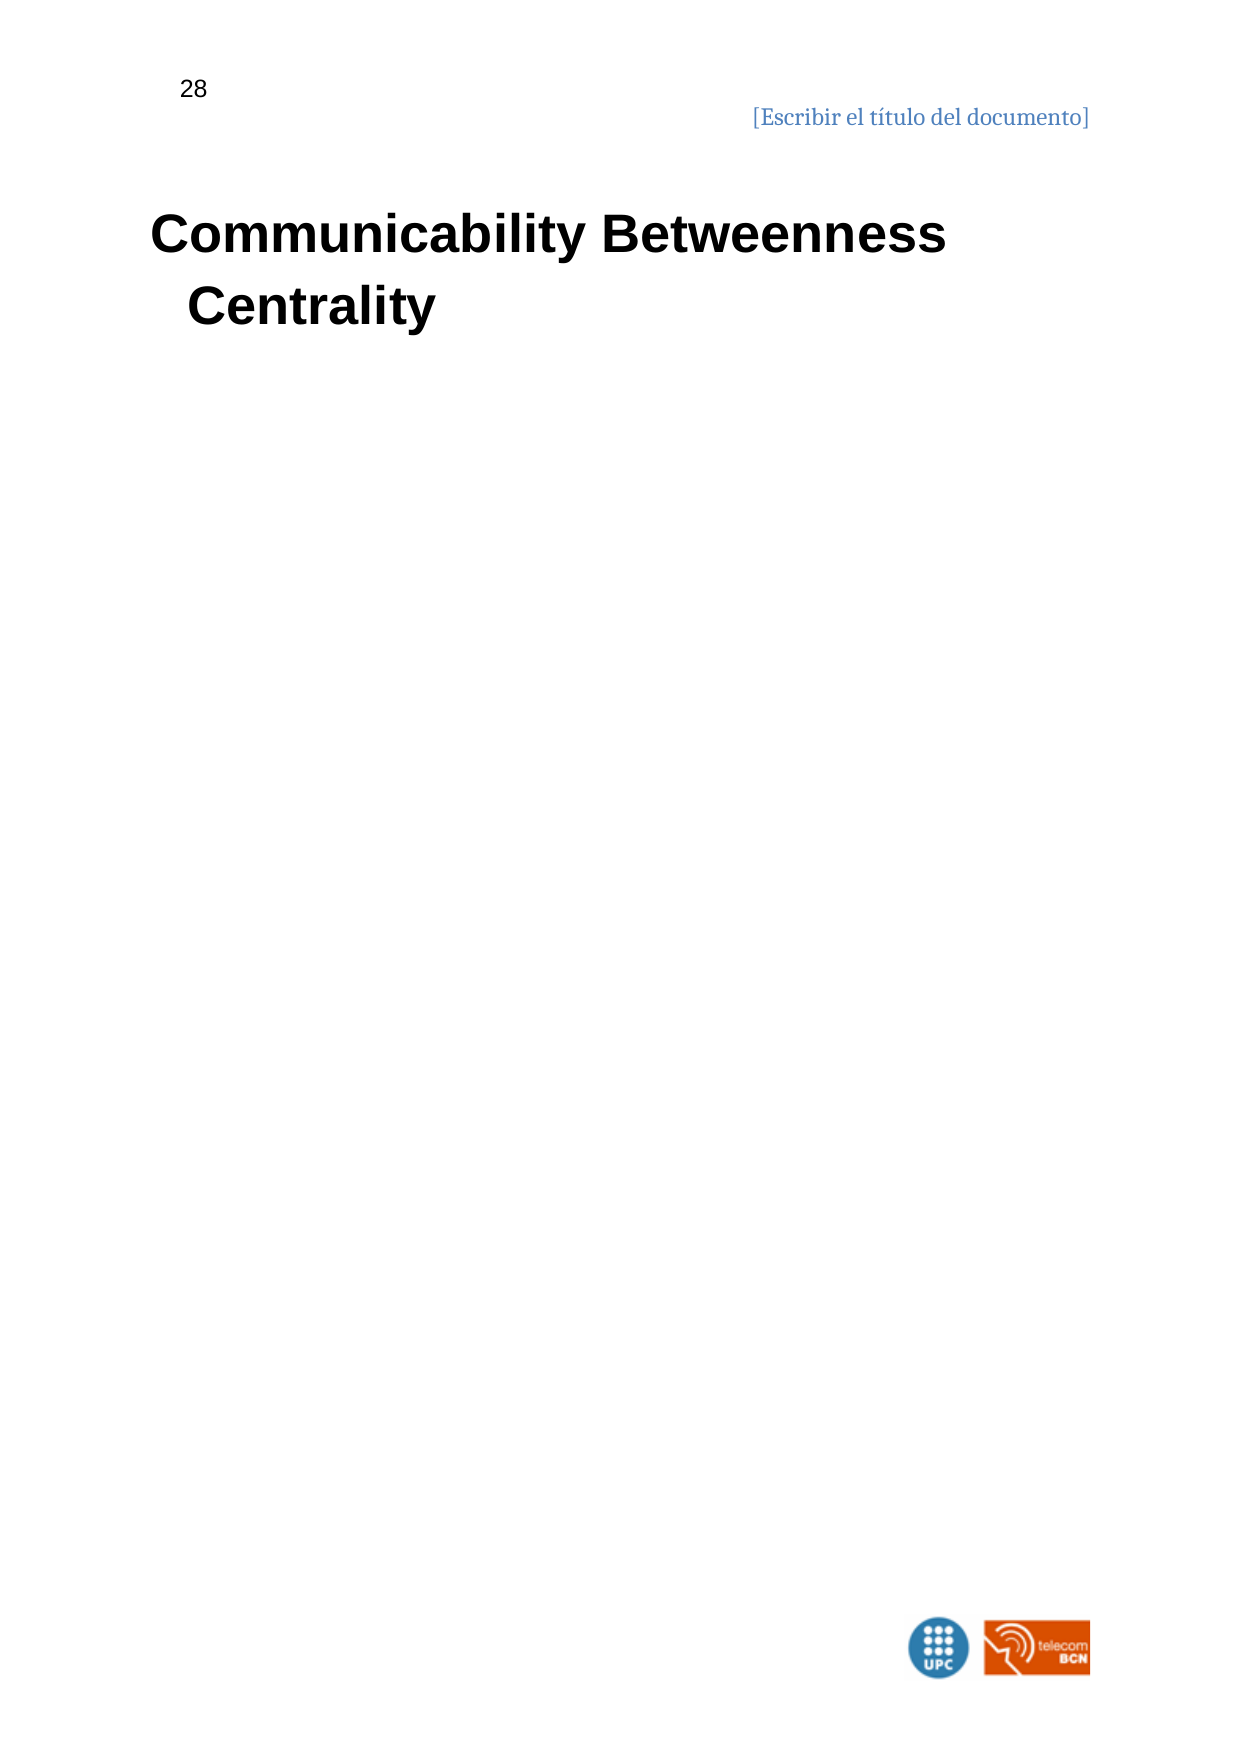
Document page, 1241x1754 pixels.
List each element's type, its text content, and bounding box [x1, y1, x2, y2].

subtitle Communicability Betweenness Centrality [150, 202, 1090, 336]
picture [904, 1614, 1091, 1681]
